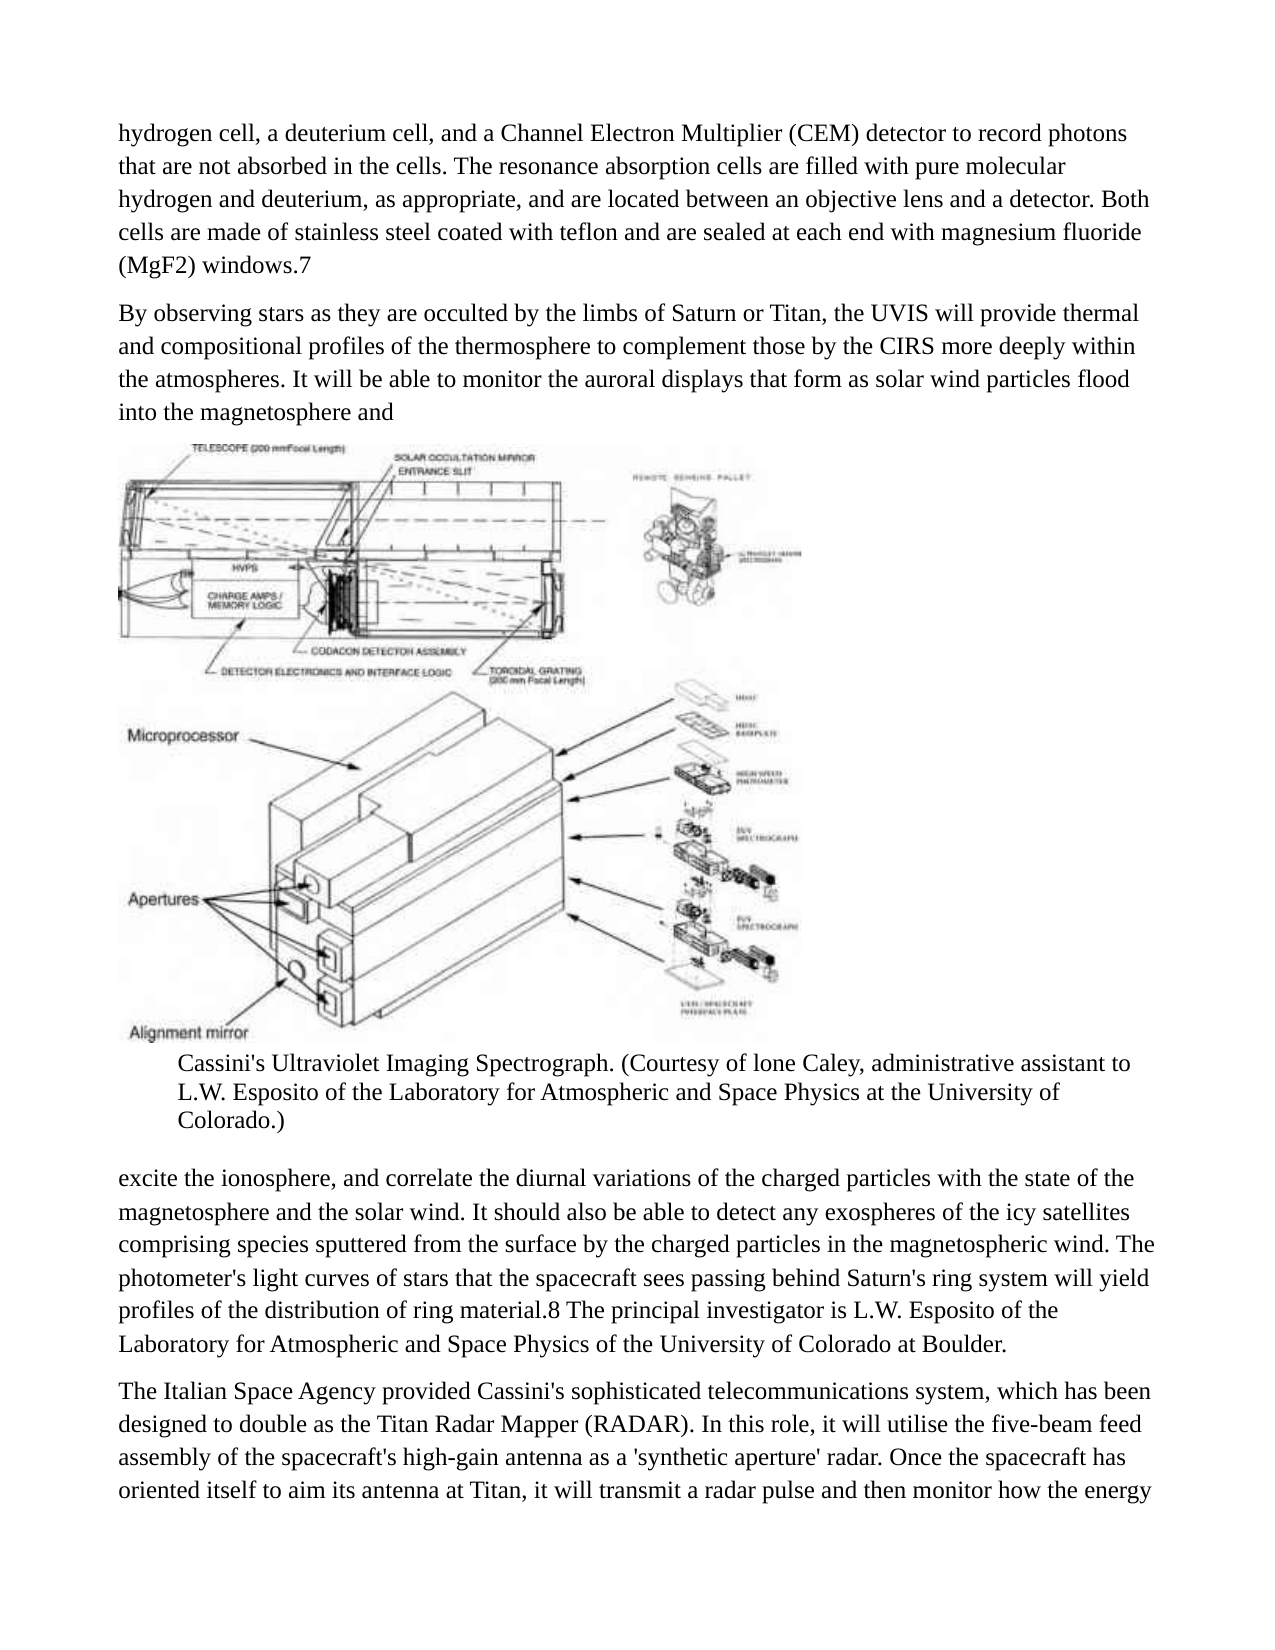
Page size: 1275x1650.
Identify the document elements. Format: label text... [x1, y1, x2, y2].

text By observing stars as they are occulted by the limbs of Saturn or Titan, the UVIS will provide thermal and compositional profiles of the thermosphere to complement those by the CIRS more deeply within the atmospheres. It will be able to monitor the auroral displays that form as solar wind particles flood into the magnetosphere and [118, 298, 1157, 426]
list Cassini's Ultraviolet Imaging Spectrograph. (Courtesy of lone Caley, administrative assistant to L.W. Esposito of the Laboratory for Atmospheric and Space Physics at the University of Colorado.) [177, 1048, 1157, 1134]
text hydrogen cell, a deuterium cell, and a Channel Electron Multiplier (CEM) detector to record photons that are not absorbed in the cells. The resonance absorption cells are filled with pure molecular hydrogen and deuterium, as appropriate, and are located between an objective lens and a detector. Both cells are made of stainless steel coated with teflon and are sealed at each end with magnesium fluoride (MgF2) windows.7 [118, 118, 1157, 279]
picture [118, 444, 802, 1043]
text The Italian Space Agency provided Cassini's sophisticated telecommunications system, which has been designed to double as the Titan Radar Mapper (RADAR). In this role, it will utilise the five-beam feed assembly of the spacecraft's high-gain antenna as a 'synthetic aperture' radar. Once the spacecraft has oriented itself to aim its antenna at Titan, it will transmit a radar pulse and then monitor how the energy [118, 1376, 1157, 1504]
text excite the ionosphere, and correlate the diurnal variations of the charged particles with the state of the magnetosphere and the solar wind. It should also be able to detect any exospheres of the icy satellites comprising species sputtered from the surface by the charged particles in the magnetospheric wind. The photometer's light curves of stars that the spacecraft sees passing behind Saturn's ring system will yield profiles of the distribution of ring material.8 The principal investigator is L.W. Esposito of the Laboratory for Atmospheric and Space Physics of the University of Colorado at Boulder. [118, 1163, 1157, 1357]
